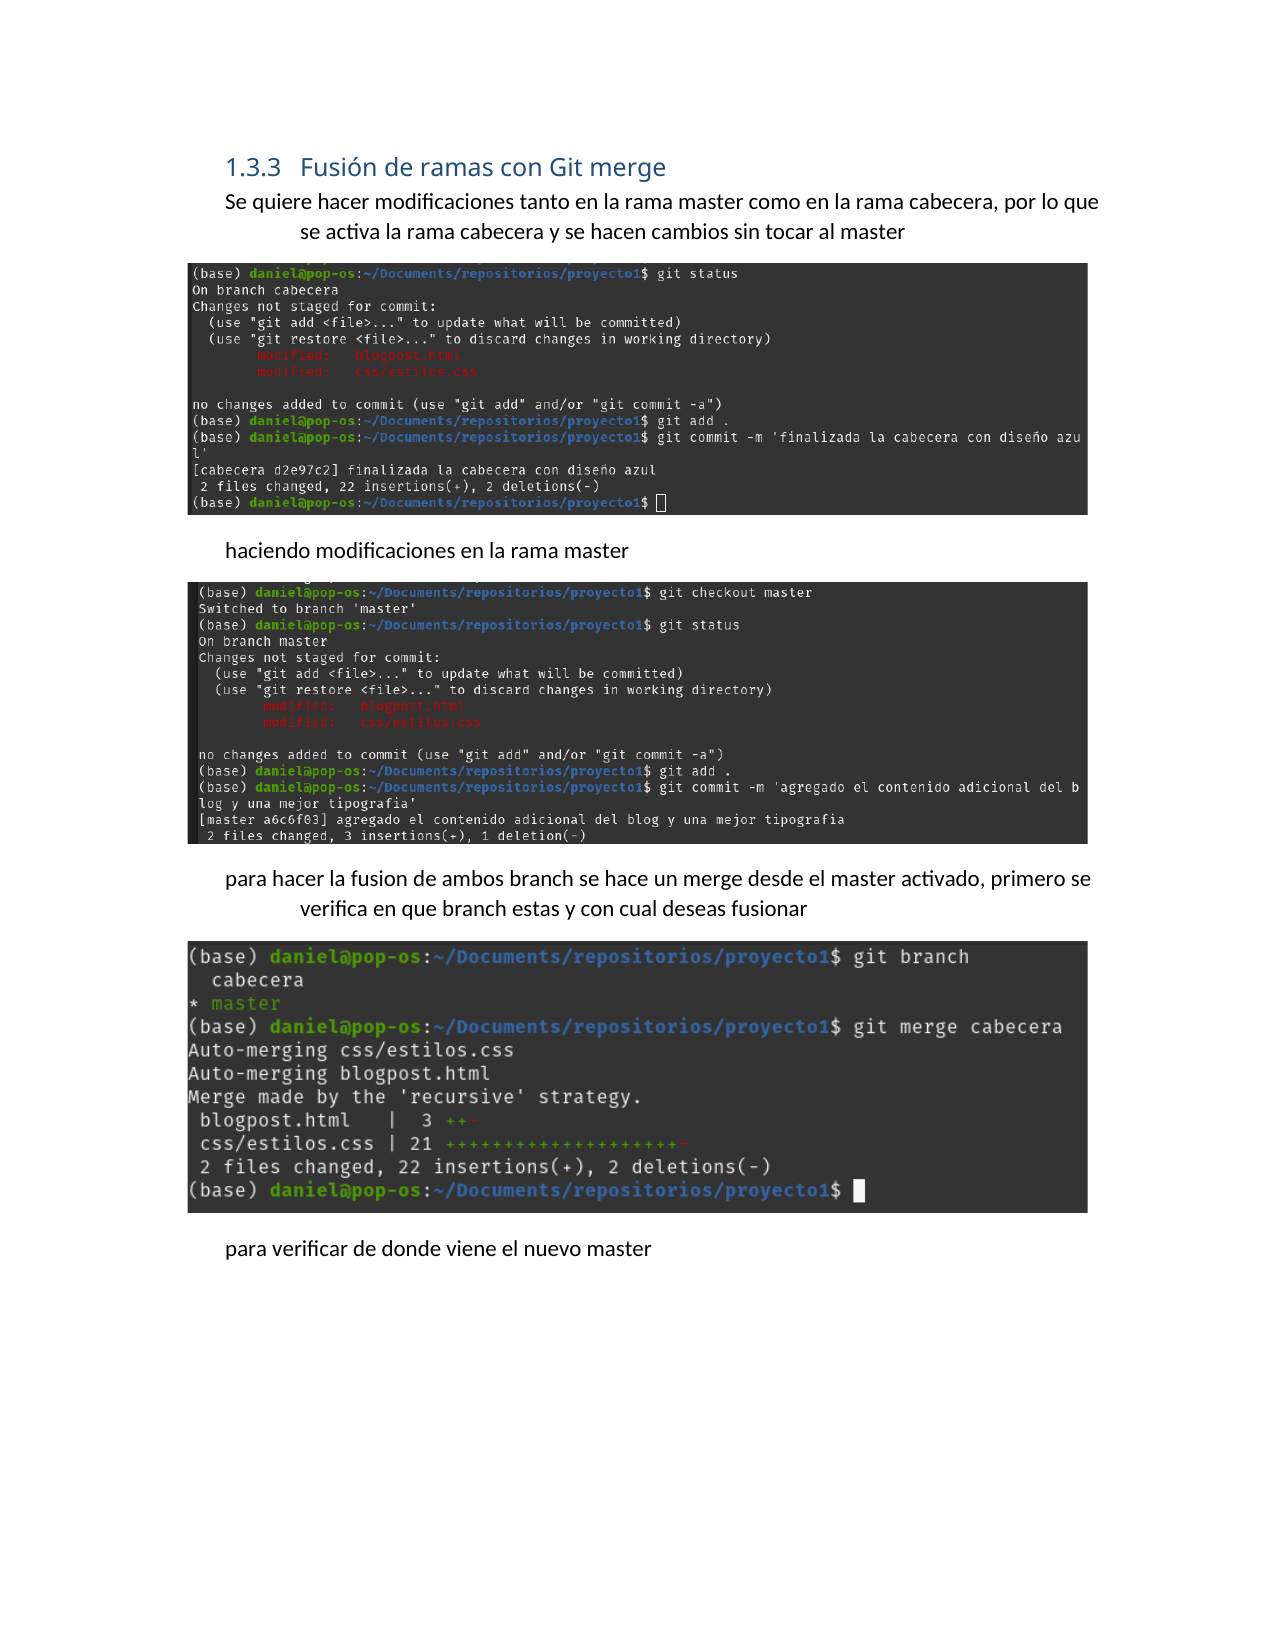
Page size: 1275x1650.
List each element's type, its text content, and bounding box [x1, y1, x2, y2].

text para hacer la fusion de ambos branch se hace un merge desde el master activado, primero se verifica en que branch estas y con cual deseas fusionar [225, 583, 1125, 922]
text para verificar de donde viene el nuevo master [225, 941, 1125, 1262]
picture [187, 941, 1088, 1213]
picture [187, 263, 1088, 515]
text Se quiere hacer modificaciones tanto en la rama master como en la rama cabecera, por lo que se activa la rama cabecera y se hacen cambios sin tocar al master [225, 187, 1125, 245]
picture [187, 582, 1088, 844]
subtitle Fusión de ramas con Git merge [225, 150, 1125, 184]
text haciendo modificaciones en la rama master [225, 264, 1125, 564]
